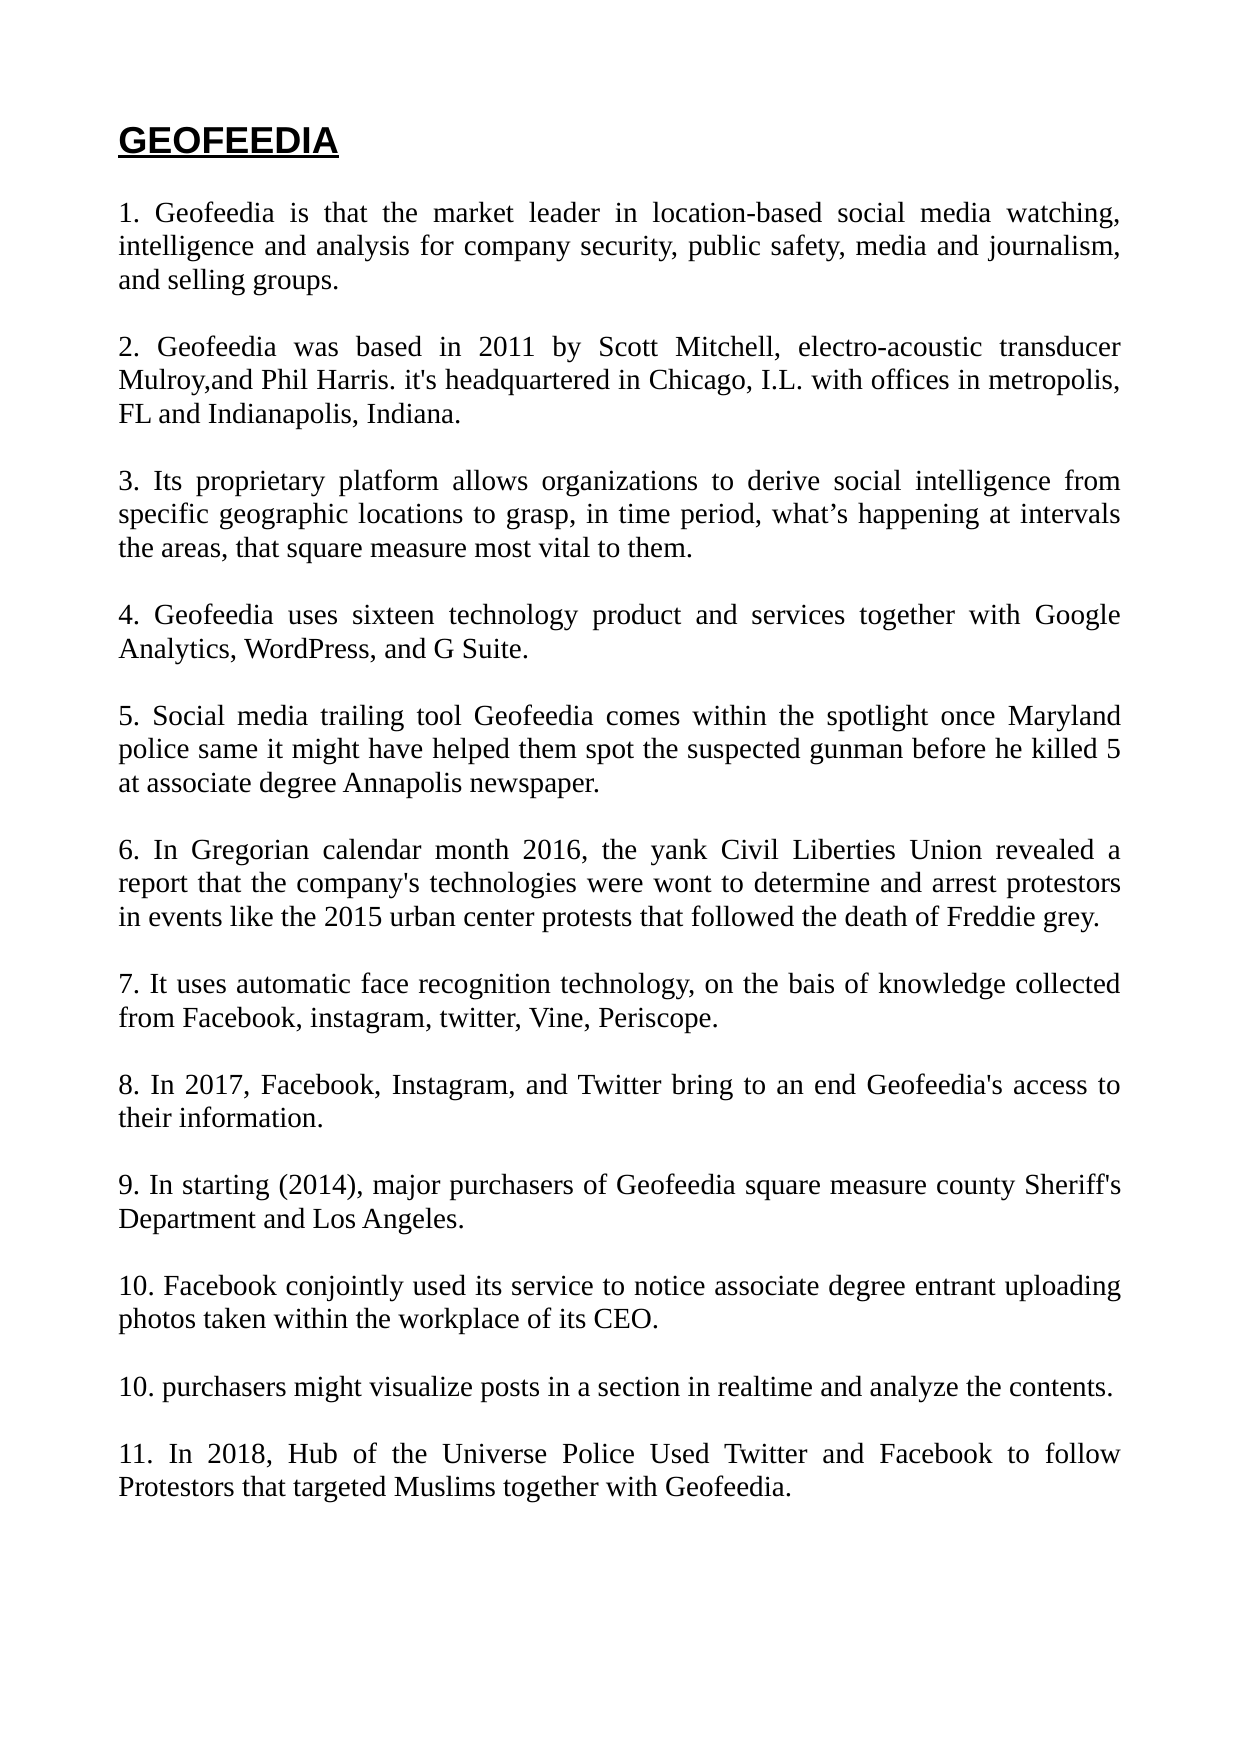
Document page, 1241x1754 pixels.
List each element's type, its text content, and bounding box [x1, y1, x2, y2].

text 3. Its proprietary platform allows organizations to derive social intelligence from specific geographic locations to grasp, in time period, what’s happening at intervals the areas, that square measure most vital to them. [118, 463, 1122, 564]
text 2. Geofeedia was based in 2011 by Scott Mitchell, electro-acoustic transducer Mulroy,and Phil Harris. it's headquartered in Chicago, I.L. with offices in metropolis, FL and Indianapolis, Indiana. [118, 329, 1122, 429]
text 1. Geofeedia is that the market leader in location-based social media watching, intelligence and analysis for company security, public safety, media and journalism, and selling groups. [118, 195, 1122, 295]
text 11. In 2018, Hub of the Universe Police Used Twitter and Facebook to follow Protestors that targeted Muslims together with Geofeedia. [118, 1436, 1122, 1503]
text 10. Facebook conjointly used its service to notice associate degree entrant uploading photos taken within the workplace of its CEO. [118, 1268, 1122, 1335]
text GEOFEEDIA [118, 118, 1122, 161]
text 6. In Gregorian calendar month 2016, the yank Civil Liberties Union revealed a report that the company's technologies were wont to determine and arrest protestors in events like the 2015 urban center protests that followed the death of Freddie grey. [118, 832, 1122, 933]
text 9. In starting (2014), major purchasers of Geofeedia square measure county Sheriff's Department and Los Angeles. [118, 1167, 1122, 1234]
text 5. Social media trailing tool Geofeedia comes within the spotlight once Maryland police same it might have helped them spot the suspected gunman before he killed 5 at associate degree Annapolis newspaper. [118, 698, 1122, 798]
text 8. In 2017, Facebook, Instagram, and Twitter bring to an end Geofeedia's access to their information. [118, 1067, 1122, 1134]
text 10. purchasers might visualize posts in a section in realtime and analyze the contents. [118, 1369, 1122, 1402]
text 7. It uses automatic face recognition technology, on the bais of knowledge collected from Facebook, instagram, twitter, Vine, Periscope. [118, 966, 1122, 1033]
text 4. Geofeedia uses sixteen technology product and services together with Google Analytics, WordPress, and G Suite. [118, 597, 1122, 664]
